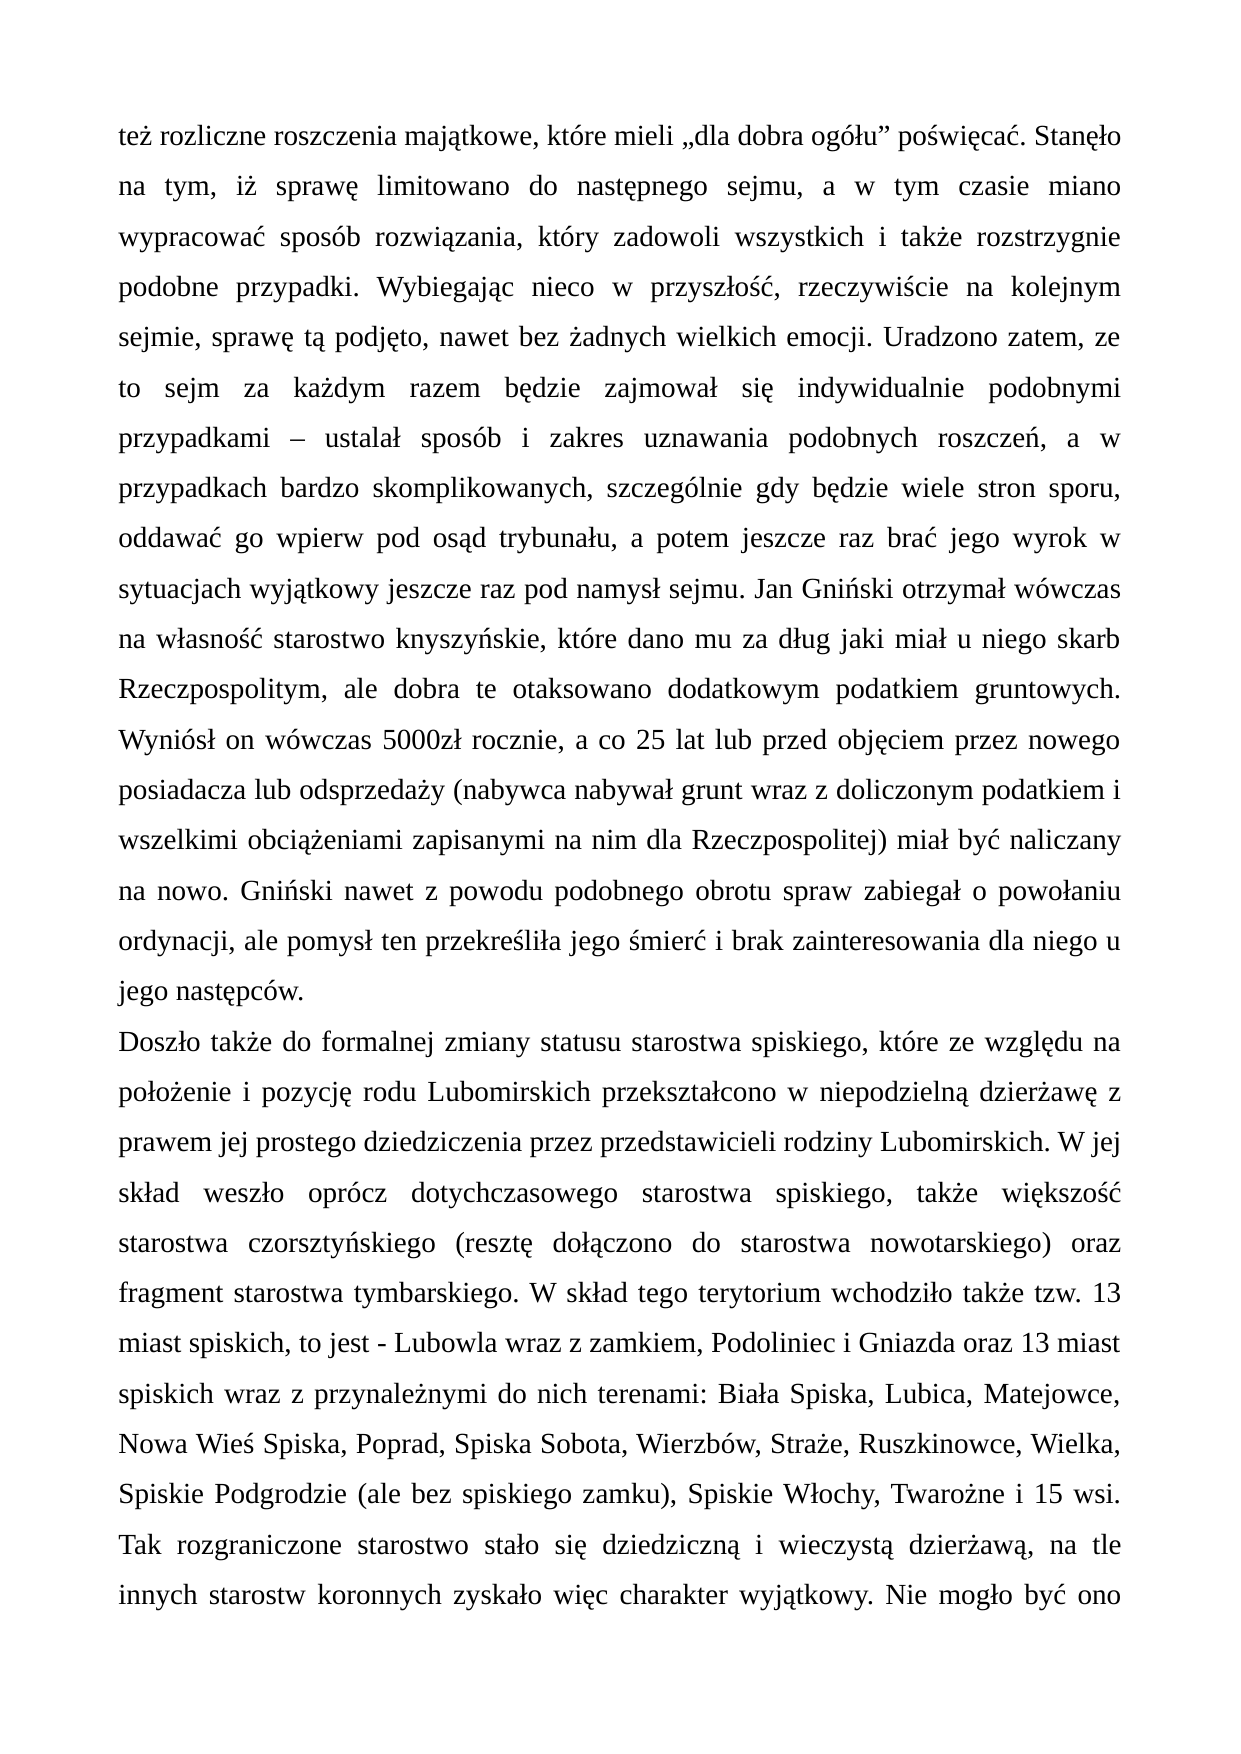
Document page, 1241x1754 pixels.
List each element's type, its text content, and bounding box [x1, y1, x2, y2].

text Doszło także do formalnej zmiany statusu starostwa spiskiego, które ze względu na położenie i pozycję rodu Lubomirskich przekształcono w niepodzielną dzierżawę z prawem jej prostego dziedziczenia przez przedstawicieli rodziny Lubomirskich. W jej skład weszło oprócz dotychczasowego starostwa spiskiego, także większość starostwa czorsztyńskiego (resztę dołączono do starostwa nowotarskiego) oraz fragment starostwa tymbarskiego. W skład tego terytorium wchodziło także tzw. 13 miast spiskich, to jest - Lubowla wraz z zamkiem, Podoliniec i Gniazda oraz 13 miast spiskich wraz z przynależnymi do nich terenami: Biała Spiska, Lubica, Matejowce, Nowa Wieś Spiska, Poprad, Spiska Sobota, Wierzbów, Straże, Ruszkinowce, Wielka, Spiskie Podgrodzie (ale bez spiskiego zamku), Spiskie Włochy, Twarożne i 15 wsi. Tak rozgraniczone starostwo stało się dziedziczną i wieczystą dzierżawą, na tle innych starostw koronnych zyskało więc charakter wyjątkowy. Nie mogło być ono [118, 1024, 1122, 1611]
text też rozliczne roszczenia majątkowe, które mieli „dla dobra ogółu” poświęcać. Stanęło na tym, iż sprawę limitowano do następnego sejmu, a w tym czasie miano wypracować sposób rozwiązania, który zadowoli wszystkich i także rozstrzygnie podobne przypadki. Wybiegając nieco w przyszłość, rzeczywiście na kolejnym sejmie, sprawę tą podjęto, nawet bez żadnych wielkich emocji. Uradzono zatem, ze to sejm za każdym razem będzie zajmował się indywidualnie podobnymi przypadkami – ustalał sposób i zakres uznawania podobnych roszczeń, a w przypadkach bardzo skomplikowanych, szczególnie gdy będzie wiele stron sporu, oddawać go wpierw pod osąd trybunału, a potem jeszcze raz brać jego wyrok w sytuacjach wyjątkowy jeszcze raz pod namysł sejmu. Jan Gniński otrzymał wówczas na własność starostwo knyszyńskie, które dano mu za dług jaki miał u niego skarb Rzeczpospolitym, ale dobra te otaksowano dodatkowym podatkiem gruntowych. Wyniósł on wówczas 5000zł rocznie, a co 25 lat lub przed objęciem przez nowego posiadacza lub odsprzedaży (nabywca nabywał grunt wraz z doliczonym podatkiem i wszelkimi obciążeniami zapisanymi na nim dla Rzeczpospolitej) miał być naliczany na nowo. Gniński nawet z powodu podobnego obrotu spraw zabiegał o powołaniu ordynacji, ale pomysł ten przekreśliła jego śmierć i brak zainteresowania dla niego u jego następców. [118, 118, 1122, 1007]
